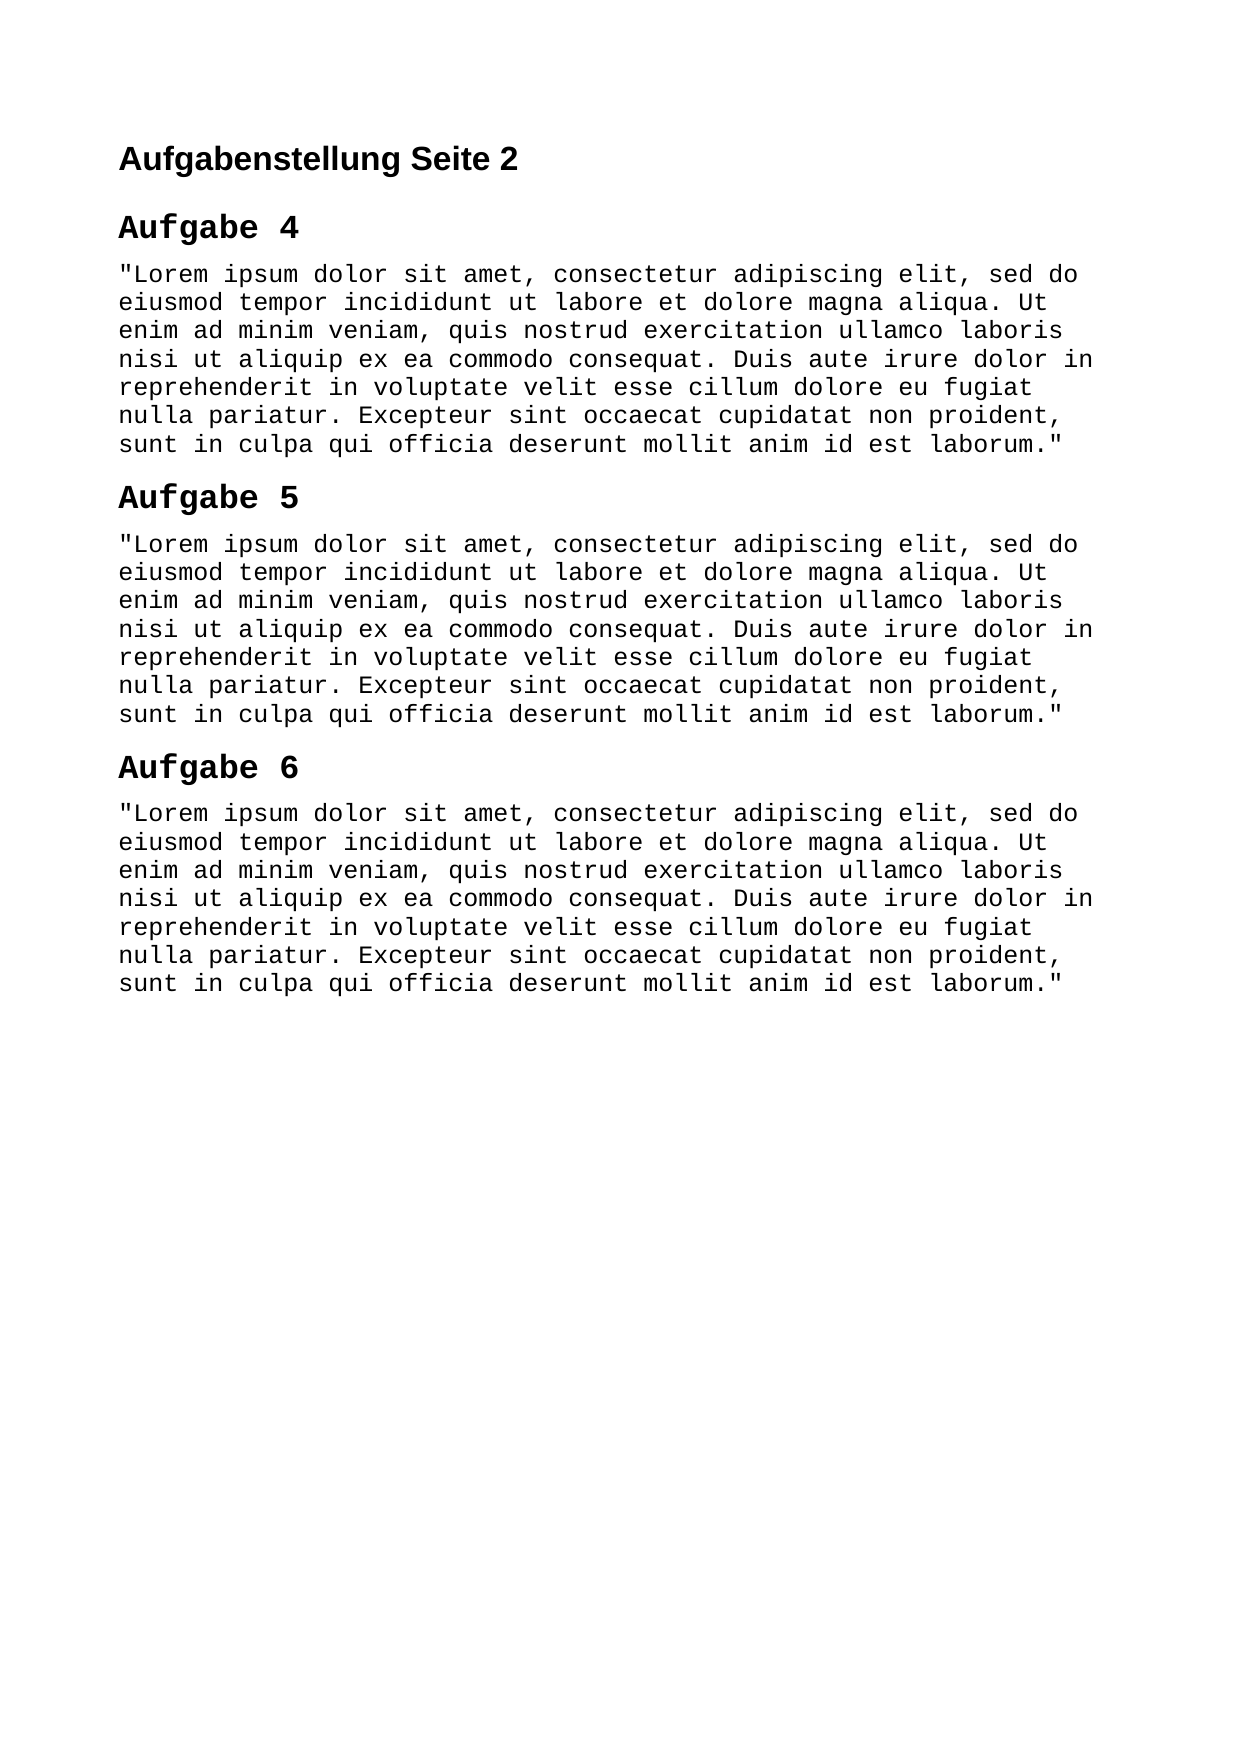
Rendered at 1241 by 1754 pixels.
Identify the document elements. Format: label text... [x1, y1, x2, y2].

subtitle Aufgabe 6 [118, 750, 1122, 788]
text "Lorem ipsum dolor sit amet, consectetur adipiscing elit, sed do eiusmod tempor incididunt ut labore et dolore magna aliqua. Ut enim ad minim veniam, quis nostrud exercitation ullamco laboris nisi ut aliquip ex ea commodo consequat. Duis aute irure dolor in reprehenderit in voluptate velit esse cillum dolore eu fugiat nulla pariatur. Excepteur sint occaecat cupidatat non proident, sunt in culpa qui officia deserunt mollit anim id est laborum." [118, 801, 1122, 999]
text "Lorem ipsum dolor sit amet, consectetur adipiscing elit, sed do eiusmod tempor incididunt ut labore et dolore magna aliqua. Ut enim ad minim veniam, quis nostrud exercitation ullamco laboris nisi ut aliquip ex ea commodo consequat. Duis aute irure dolor in reprehenderit in voluptate velit esse cillum dolore eu fugiat nulla pariatur. Excepteur sint occaecat cupidatat non proident, sunt in culpa qui officia deserunt mollit anim id est laborum." [118, 261, 1122, 460]
text "Lorem ipsum dolor sit amet, consectetur adipiscing elit, sed do eiusmod tempor incididunt ut labore et dolore magna aliqua. Ut enim ad minim veniam, quis nostrud exercitation ullamco laboris nisi ut aliquip ex ea commodo consequat. Duis aute irure dolor in reprehenderit in voluptate velit esse cillum dolore eu fugiat nulla pariatur. Excepteur sint occaecat cupidatat non proident, sunt in culpa qui officia deserunt mollit anim id est laborum." [118, 531, 1122, 729]
subtitle Aufgabe 5 [118, 481, 1122, 519]
subtitle Aufgabenstellung Seite 2 [118, 139, 1122, 178]
subtitle Aufgabe 4 [118, 211, 1122, 249]
